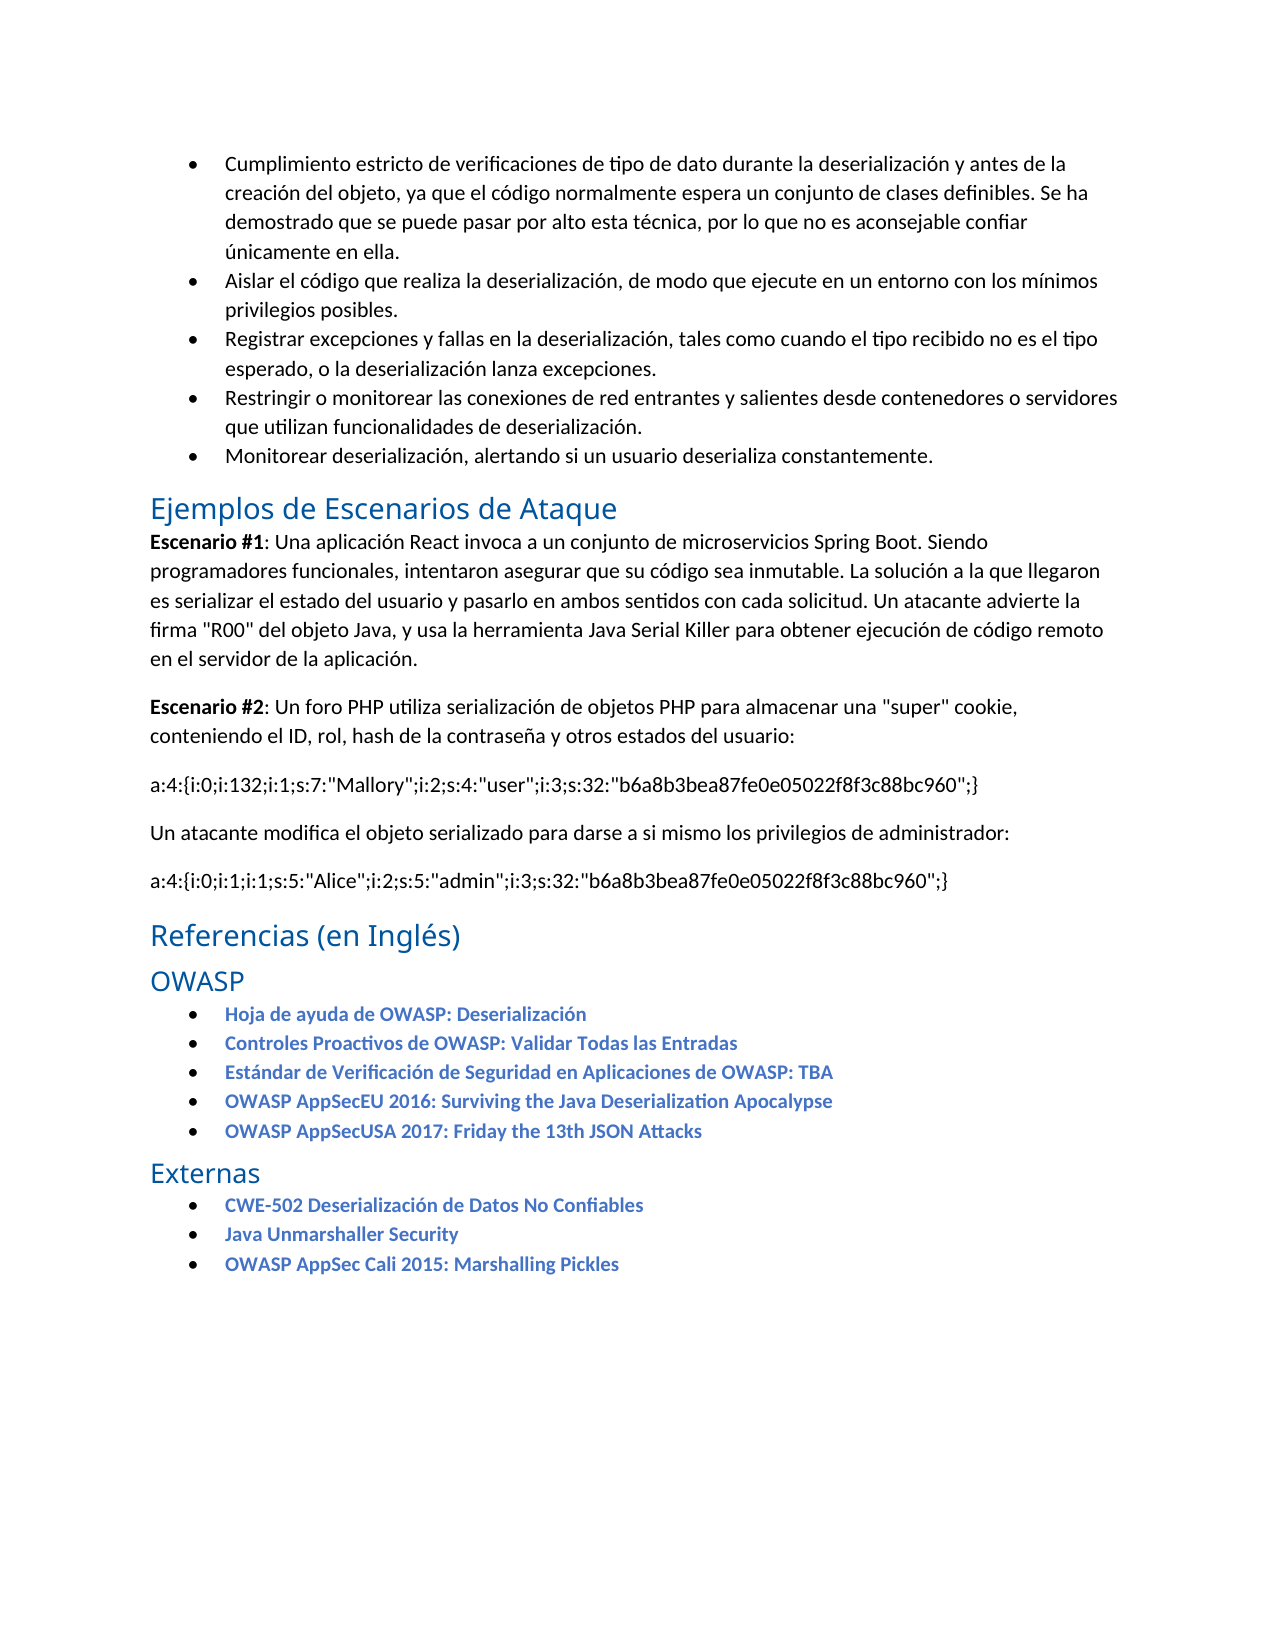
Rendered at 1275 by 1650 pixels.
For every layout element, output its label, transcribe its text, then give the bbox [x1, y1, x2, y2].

list Aislar el código que realiza la deserialización, de modo que ejecute en un entorno con los mínimos privilegios posibles. [187, 267, 1125, 323]
list Hoja de ayuda de OWASP: Deserialización [187, 1000, 1125, 1026]
text a:4:{i:0;i:132;i:1;s:7:"Mallory";i:2;s:4:"user";i:3;s:32:"b6a8b3bea87fe0e05022f8f3c88bc960";} [150, 771, 1125, 797]
list Cumplimiento estricto de verificaciones de tipo de dato durante la deserialización y antes de la creación del objeto, ya que el código normalmente espera un conjunto de clases definibles. Se ha demostrado que se puede pasar por alto esta técnica, por lo que no es aconsejable confiar únicamente en ella. [187, 150, 1125, 264]
list Estándar de Verificación de Seguridad en Aplicaciones de OWASP: TBA [187, 1058, 1125, 1085]
list Java Unmarshaller Security [187, 1221, 1125, 1247]
list Monitorear deserialización, alertando si un usuario deserializa constantemente. [187, 443, 1125, 469]
list OWASP AppSecUSA 2017: Friday the 13th JSON Attacks [187, 1117, 1125, 1143]
subtitle Externas [150, 1154, 1125, 1191]
text Escenario #2: Un foro PHP utiliza serialización de objetos PHP para almacenar una "super" cookie, conteniendo el ID, rol, hash de la contraseña y otros estados del usuario: [150, 693, 1125, 749]
subtitle Referencias (en Inglés) [150, 915, 1125, 954]
list Registrar excepciones y fallas en la deserialización, tales como cuando el tipo recibido no es el tipo esperado, o la deserialización lanza excepciones. [187, 326, 1125, 382]
list OWASP AppSec Cali 2015: Marshalling Pickles [187, 1250, 1125, 1276]
text Un atacante modifica el objeto serializado para darse a si mismo los privilegios de administrador: [150, 819, 1125, 845]
subtitle OWASP [150, 963, 1125, 1000]
text a:4:{i:0;i:1;i:1;s:5:"Alice";i:2;s:5:"admin";i:3;s:32:"b6a8b3bea87fe0e05022f8f3c88bc960";} [150, 867, 1125, 893]
list OWASP AppSecEU 2016: Surviving the Java Deserialization Apocalypse [187, 1087, 1125, 1114]
text Escenario #1: Una aplicación React invoca a un conjunto de microservicios Spring Boot. Siendo programadores funcionales, intentaron asegurar que su código sea inmutable. La solución a la que llegaron es serializar el estado del usuario y pasarlo en ambos sentidos con cada solicitud. Un atacante advierte la firma "R00" del objeto Java, y usa la herramienta Java Serial Killer para obtener ejecución de código remoto en el servidor de la aplicación. [150, 528, 1125, 672]
subtitle Ejemplos de Escenarios de Ataque [150, 489, 1125, 528]
list Restringir o monitorear las conexiones de red entrantes y salientes desde contenedores o servidores que utilizan funcionalidades de deserialización. [187, 384, 1125, 440]
list Controles Proactivos de OWASP: Validar Todas las Entradas [187, 1029, 1125, 1056]
list CWE-502 Deserialización de Datos No Confiables [187, 1191, 1125, 1218]
